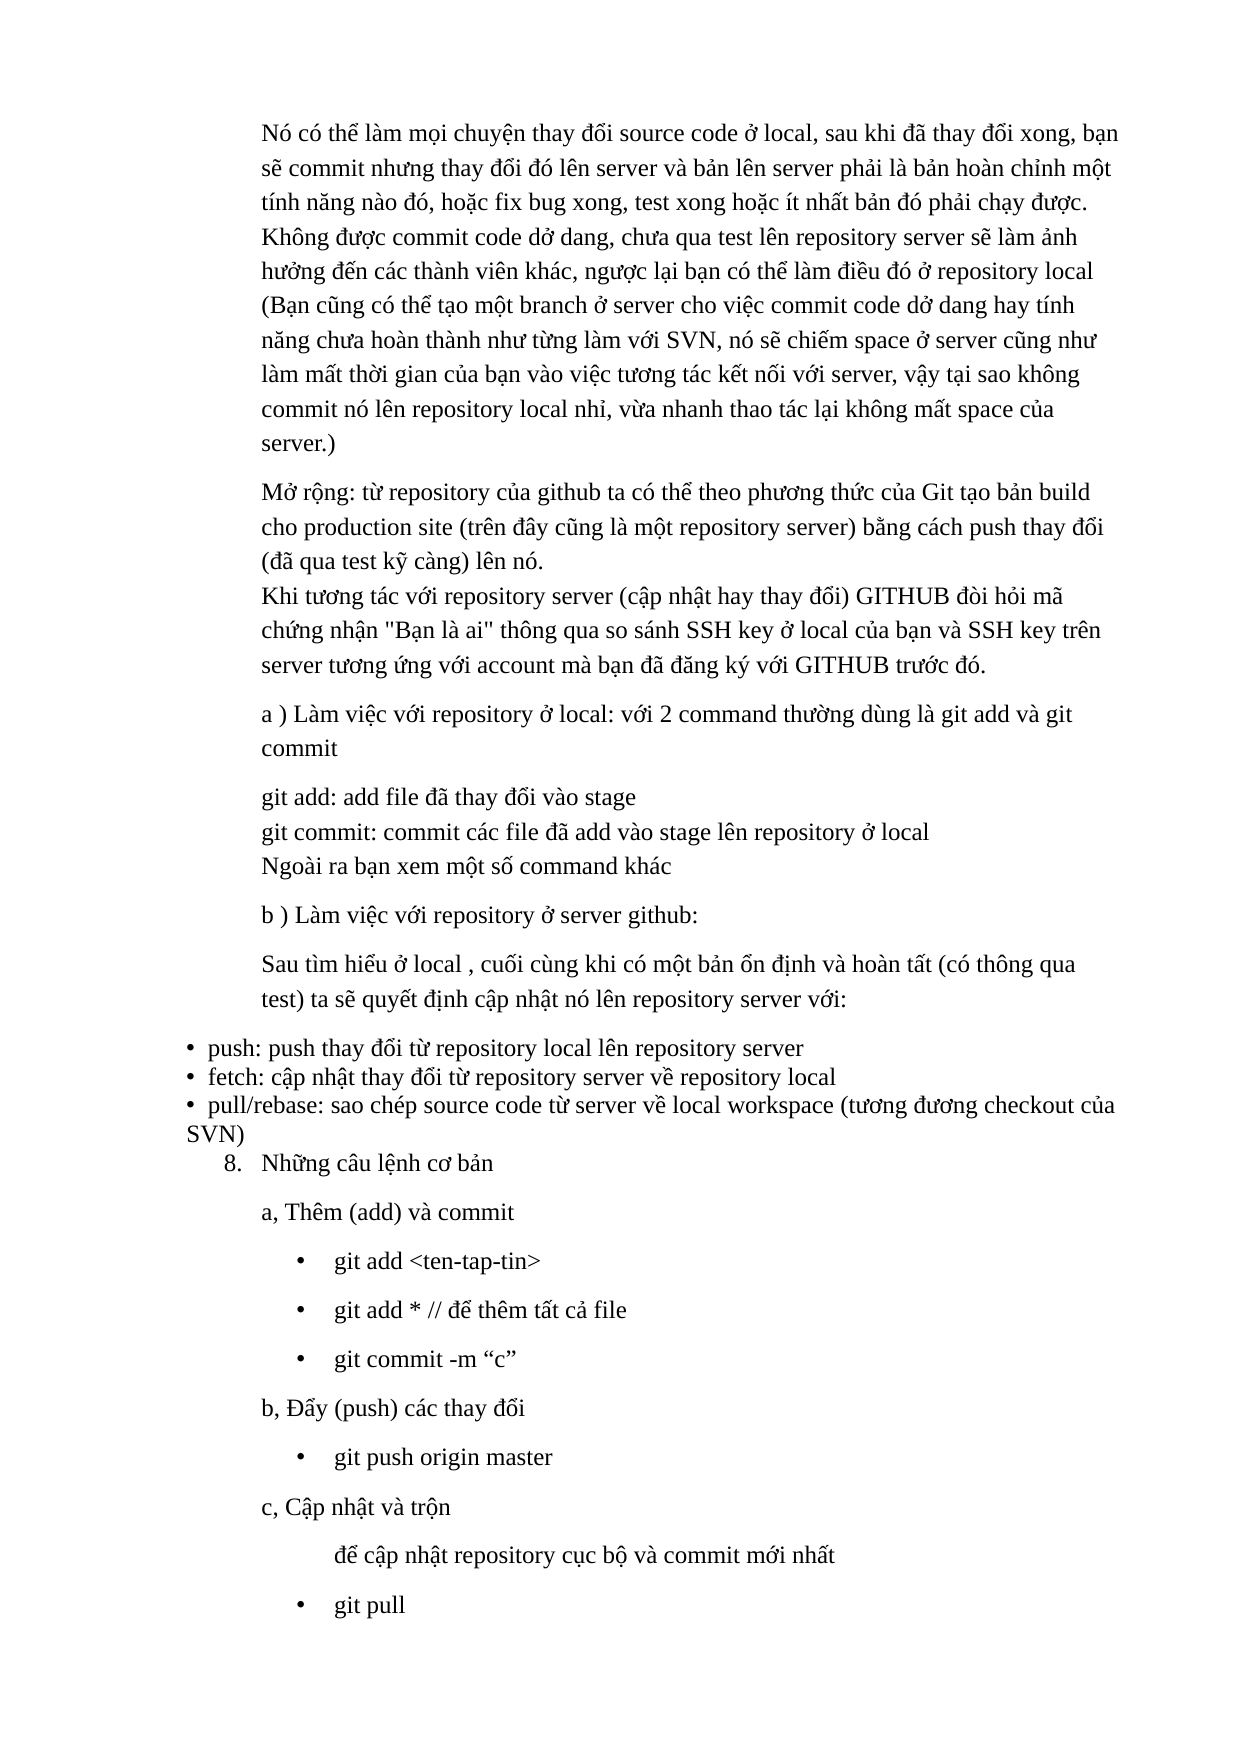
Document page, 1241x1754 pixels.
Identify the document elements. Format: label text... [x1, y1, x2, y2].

list push: push thay đổi từ repository local lên repository server [186, 1033, 1122, 1062]
list c, Cập nhật và trộn [224, 1492, 1122, 1520]
list git pull [296, 1590, 1122, 1618]
text Mở rộng: từ repository của github ta có thể theo phương thức của Git tạo bản build cho production site (trên đây cũng là một repository server) bằng cách push thay đổi (đã qua test kỹ càng) lên nó. Khi tương tác với repository server (cập nhật hay thay đổi) GITHUB đòi hỏi mã chứng nhận "Bạn là ai" thông qua so sánh SSH key ở local của bạn và SSH key trên server tương ứng với account mà bạn đã đăng ký với GITHUB trước đó. [261, 477, 1122, 679]
list git commit -m “c” [296, 1344, 1122, 1373]
list a, Thêm (add) và commit [224, 1197, 1122, 1226]
list pull/rebase: sao chép source code từ server về local workspace (tương đương checkout của SVN) [186, 1091, 1122, 1148]
text Nó có thể làm mọi chuyện thay đổi source code ở local, sau khi đã thay đổi xong, bạn sẽ commit nhưng thay đổi đó lên server và bản lên server phải là bản hoàn chỉnh một tính năng nào đó, hoặc fix bug xong, test xong hoặc ít nhất bản đó phải chạy được. Không được commit code dở dang, chưa qua test lên repository server sẽ làm ảnh hưởng đến các thành viên khác, ngược lại bạn có thể làm điều đó ở repository local (Bạn cũng có thể tạo một branch ở server cho việc commit code dở dang hay tính năng chưa hoàn thành như từng làm với SVN, nó sẽ chiếm space ở server cũng như làm mất thời gian của bạn vào việc tương tác kết nối với server, vậy tại sao không commit nó lên repository local nhỉ, vừa nhanh thao tác lại không mất space của server.) [261, 118, 1122, 457]
list để cập nhật repository cục bộ và commit mới nhất [296, 1541, 1122, 1569]
text git add: add file đã thay đổi vào stage git commit: commit các file đã add vào stage lên repository ở local Ngoài ra bạn xem một số command khác [261, 782, 1122, 880]
text b ) Làm việc với repository ở server github: [261, 901, 1122, 929]
text a ) Làm việc với repository ở local: với 2 command thường dùng là git add và git commit [261, 699, 1122, 762]
list fetch: cập nhật thay đổi từ repository server về repository local [186, 1062, 1122, 1091]
text Sau tìm hiểu ở local , cuối cùng khi có một bản ổn định và hoàn tất (có thông qua test) ta sẽ quyết định cập nhật nó lên repository server với: [261, 949, 1122, 1013]
list git add <ten-tap-tin> [296, 1246, 1122, 1275]
list git push origin master [296, 1442, 1122, 1471]
list b, Đẩy (push) các thay đổi [224, 1393, 1122, 1422]
list Những câu lệnh cơ bản [224, 1148, 1122, 1177]
list git add * // để thêm tất cả file [296, 1295, 1122, 1324]
